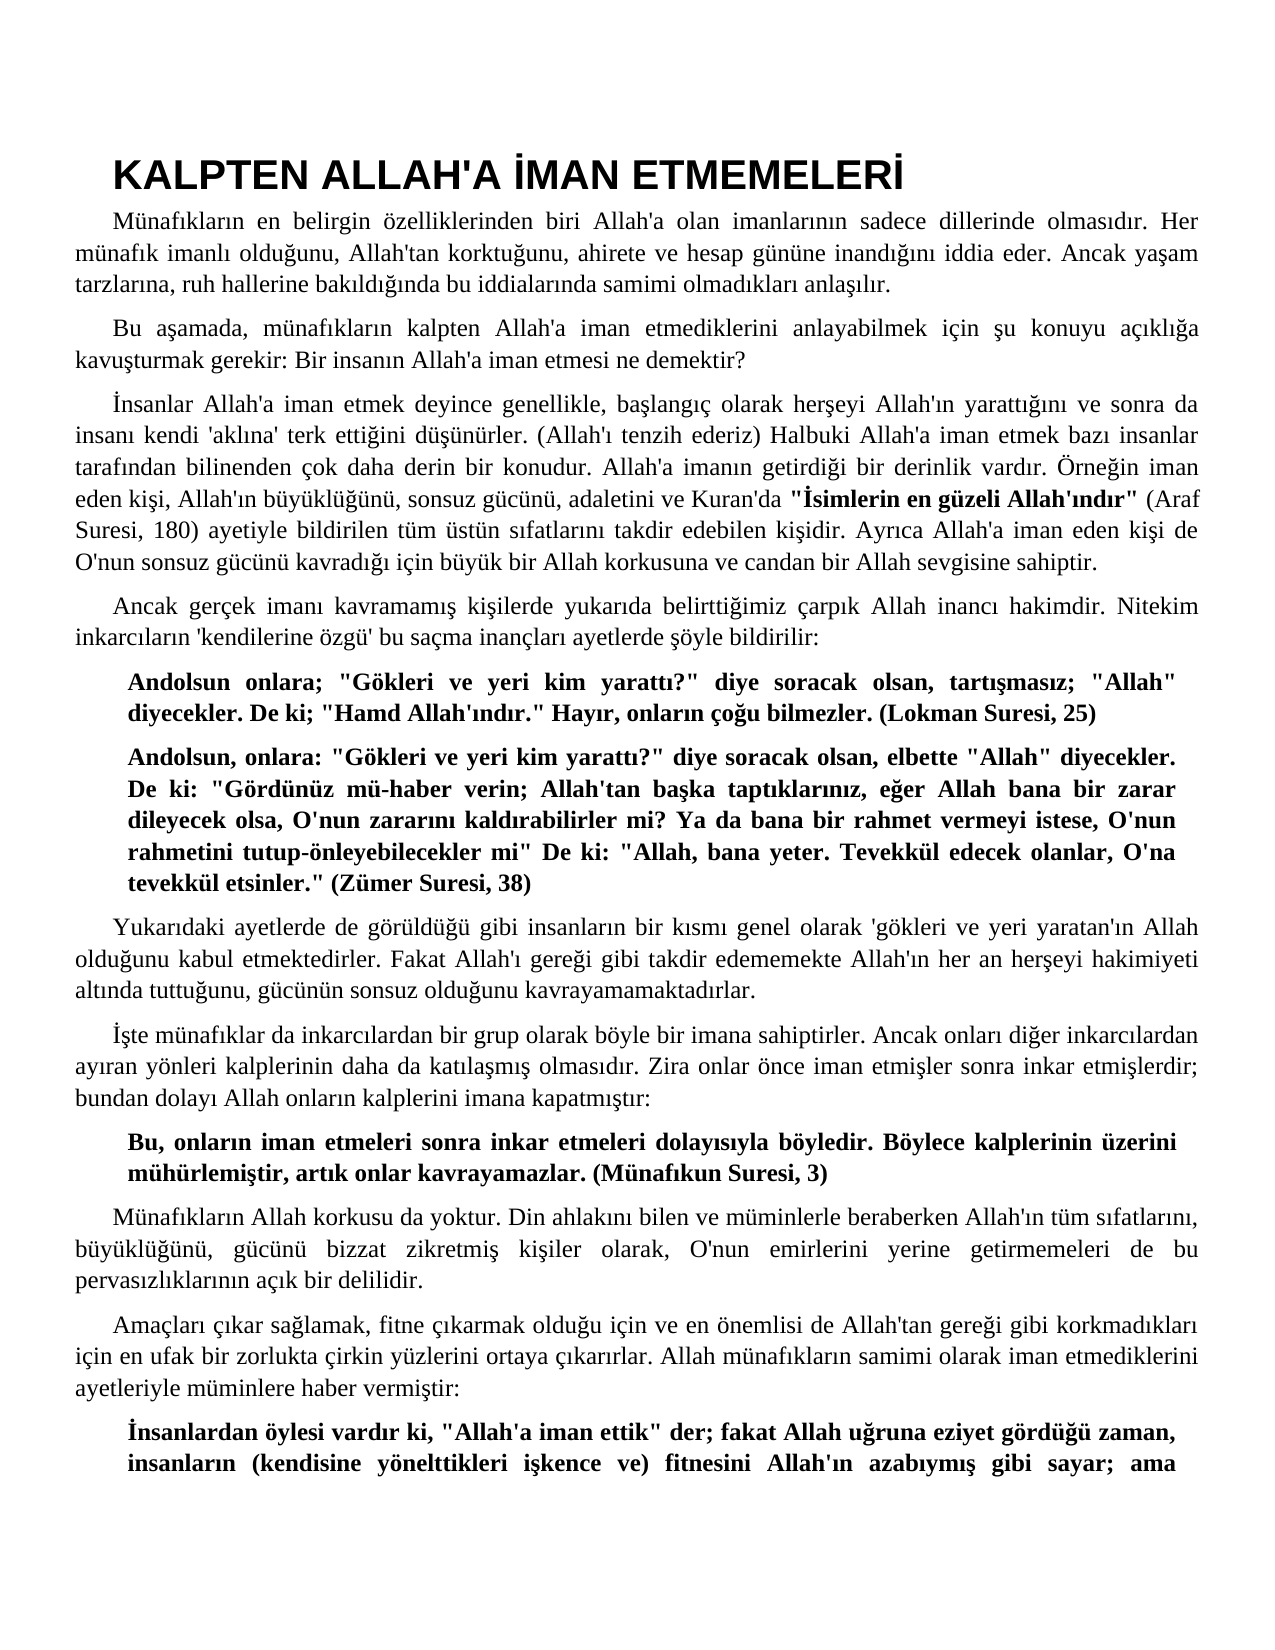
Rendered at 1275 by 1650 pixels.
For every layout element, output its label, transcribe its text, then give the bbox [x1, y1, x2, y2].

text Ancak gerçek imanı kavramamış kişilerde yukarıda belirttiğimiz çarpık Allah inancı hakimdir. Nitekim inkarcıların 'kendilerine özgü' bu saçma inançları ayetlerde şöyle bildirilir: [75, 591, 1200, 651]
text Amaçları çıkar sağlamak, fitne çıkarmak olduğu için ve en önemlisi de Allah'tan gereği gibi korkmadıkları için en ufak bir zorlukta çirkin yüzlerini ortaya çıkarırlar. Allah münafıkların samimi olarak iman etmediklerini ayetleriyle müminlere haber vermiştir: [75, 1310, 1200, 1402]
text Yukarıdaki ayetlerde de görüldüğü gibi insanların bir kısmı genel olarak 'gökleri ve yeri yaratan'ın Allah olduğunu kabul etmektedirler. Fakat Allah'ı gereği gibi takdir edememekte Allah'ın her an herşeyi hakimiyeti altında tuttuğunu, gücünün sonsuz olduğunu kavrayamamaktadırlar. [75, 912, 1200, 1004]
text Münafıkların en belirgin özelliklerinden biri Allah'a olan imanlarının sadece dillerinde olmasıdır. Her münafık imanlı olduğunu, Allah'tan korktuğunu, ahirete ve hesap gününe inandığını iddia eder. Ancak yaşam tarzlarına, ruh hallerine bakıldığında bu iddialarında samimi olmadıkları anlaşılır. [75, 206, 1200, 298]
text Andolsun, onlara: "Gökleri ve yeri kim yarattı?" diye soracak olsan, elbette "Allah" diyecekler. De ki: "Gördünüz mü-haber verin; Allah'tan başka taptıklarınız, eğer Allah bana bir zarar dileyecek olsa, O'nun zararını kaldırabilirler mi? Ya da bana bir rahmet vermeyi istese, O'nun rahmetini tutup-önleyebilecekler mi" De ki: "Allah, bana yeter. Tevekkül edecek olanlar, O'na tevekkül etsinler." (Zümer Suresi, 38) [127, 742, 1177, 897]
text Andolsun onlara; "Gökleri ve yeri kim yarattı?" diye soracak olsan, tartışmasız; "Allah" diyecekler. De ki; "Hamd Allah'ındır." Hayır, onların çoğu bilmezler. (Lokman Suresi, 25) [127, 667, 1177, 727]
text İşte münafıklar da inkarcılardan bir grup olarak böyle bir imana sahiptirler. Ancak onları diğer inkarcılardan ayıran yönleri kalplerinin daha da katılaşmış olmasıdır. Zira onlar önce iman etmişler sonra inkar etmişlerdir; bundan dolayı Allah onların kalplerini imana kapatmıştır: [75, 1020, 1200, 1112]
text Bu aşamada, münafıkların kalpten Allah'a iman etmediklerini anlayabilmek için şu konuyu açıklığa kavuşturmak gerekir: Bir insanın Allah'a iman etmesi ne demektir? [75, 313, 1200, 374]
subtitle KALPTEN ALLAH'A İMAN ETMEMELERİ [112, 150, 1200, 198]
text İnsanlar Allah'a iman etmek deyince genellikle, başlangıç olarak herşeyi Allah'ın yarattığını ve sonra da insanı kendi 'aklına' terk ettiğini düşünürler. (Allah'ı tenzih ederiz) Halbuki Allah'a iman etmek bazı insanlar tarafından bilinenden çok daha derin bir konudur. Allah'a imanın getirdiği bir derinlik vardır. Örneğin iman eden kişi, Allah'ın büyüklüğünü, sonsuz gücünü, adaletini ve Kuran'da "İsimlerin en güzeli Allah'ındır" (Araf Suresi, 180) ayetiyle bildirilen tüm üstün sıfatlarını takdir edebilen kişidir. Ayrıca Allah'a iman eden kişi de O'nun sonsuz gücünü kavradığı için büyük bir Allah korkusuna ve candan bir Allah sevgisine sahiptir. [75, 389, 1200, 576]
text Bu, onların iman etmeleri sonra inkar etmeleri dolayısıyla böyledir. Böylece kalplerinin üzerini mühürlemiştir, artık onlar kavrayamazlar. (Münafıkun Suresi, 3) [127, 1127, 1177, 1187]
text İnsanlardan öylesi vardır ki, "Allah'a iman ettik" der; fakat Allah uğruna eziyet gördüğü zaman, insanların (kendisine yönelttikleri işkence ve) fitnesini Allah'ın azabıymış gibi sayar; ama [127, 1417, 1177, 1477]
text Münafıkların Allah korkusu da yoktur. Din ahlakını bilen ve müminlerle beraberken Allah'ın tüm sıfatlarını, büyüklüğünü, gücünü bizzat zikretmiş kişiler olarak, O'nun emirlerini yerine getirmemeleri de bu pervasızlıklarının açık bir delilidir. [75, 1202, 1200, 1294]
